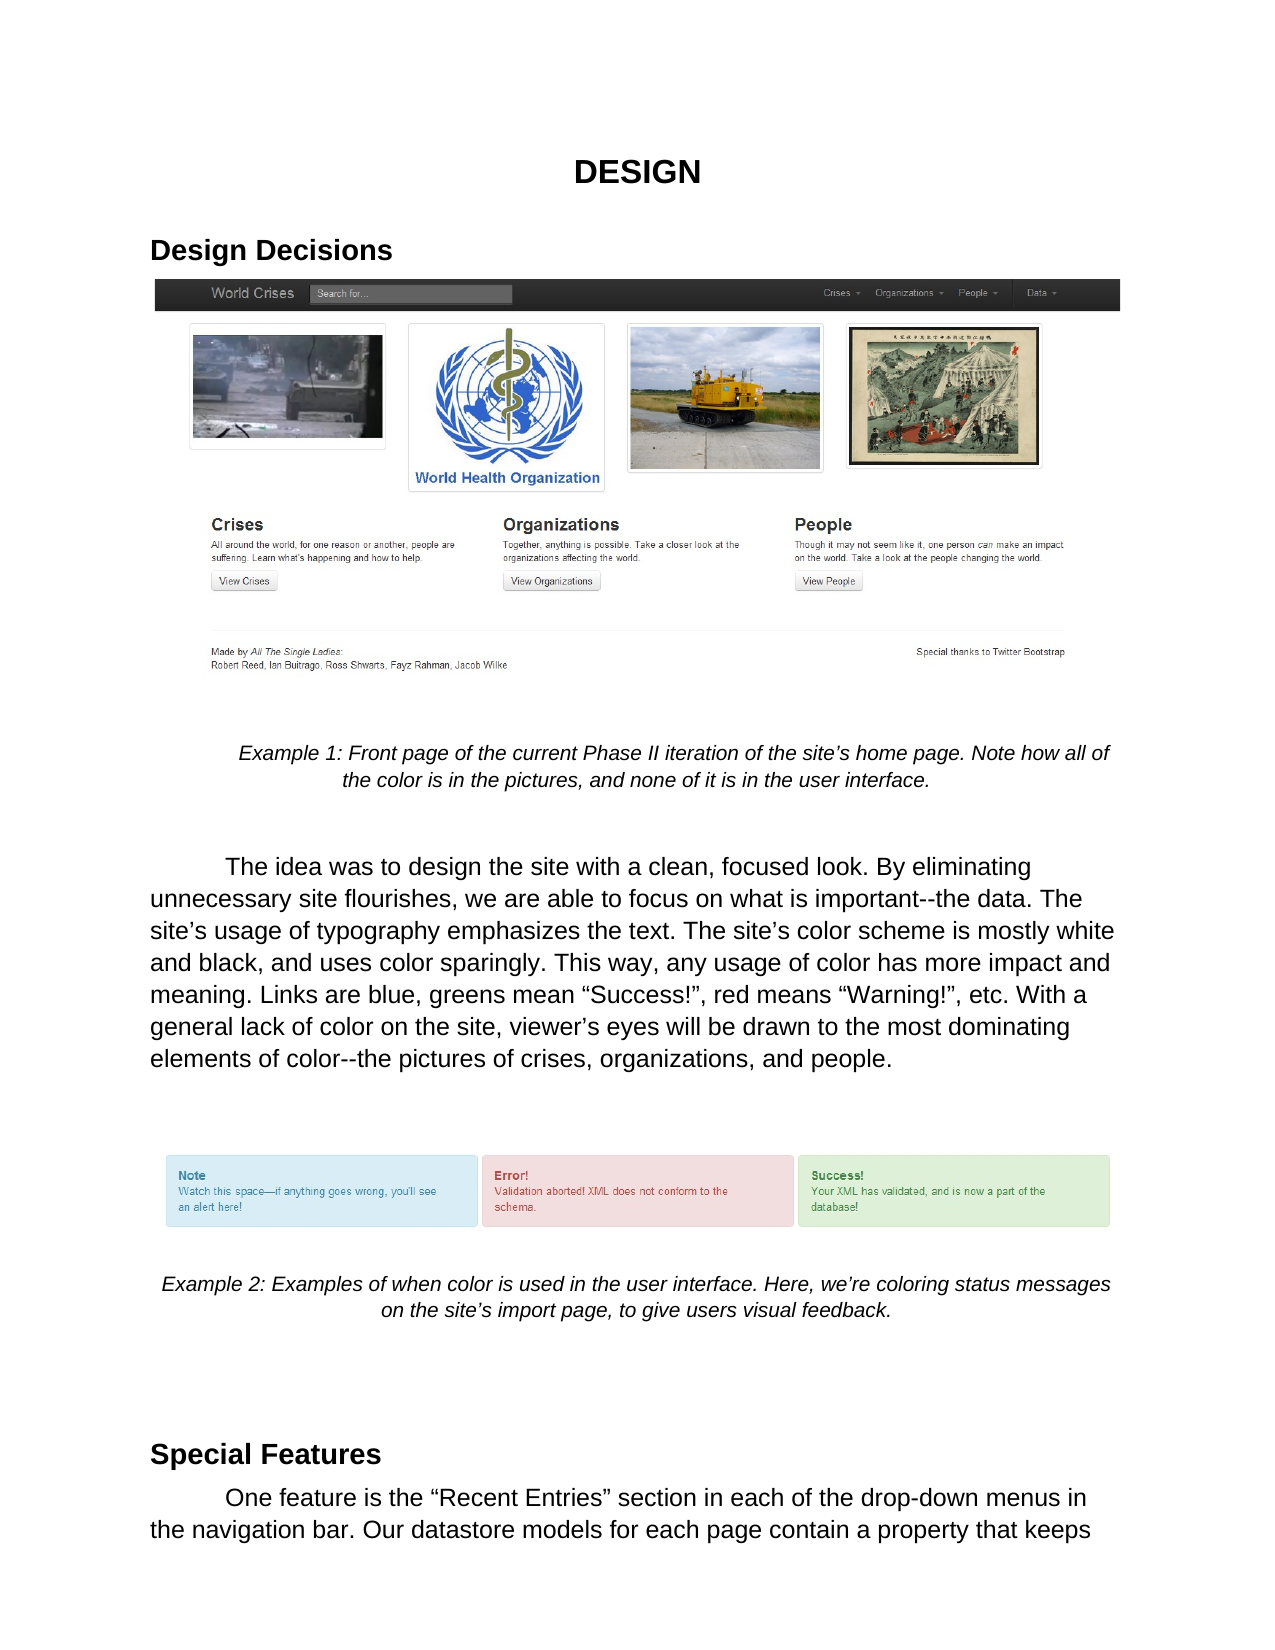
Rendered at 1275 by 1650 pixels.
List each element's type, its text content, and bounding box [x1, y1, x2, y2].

text Example 1: Front page of the current Phase II iteration of the site’s home page. Note how all of the color is in the pictures, and none of it is in the user interface. [150, 742, 1125, 792]
subtitle Design Decisions [150, 233, 1125, 266]
text One feature is the “Recent Entries” section in each of the drop-down menus in the navigation bar. Our datastore models for each page contain a property that keeps [150, 1484, 1125, 1544]
picture [161, 1151, 1114, 1231]
text The idea was to design the site with a clean, focused look. By eliminating unnecessary site flourishes, we are able to focus on what is important--the data. The site’s usage of typography emphasizes the text. The site’s color scheme is mostly white and black, and uses color sparingly. This way, any usage of color has more impact and meaning. Links are blue, greens mean “Success!”, red means “Warning!”, etc. With a general lack of color on the site, viewer’s eyes will be drawn to the most dominating elements of color--the pictures of crises, organizations, and people. [150, 853, 1125, 1073]
subtitle Example 2: Examples of when color is used in the user interface. Here, we’re coloring status messages on the site’s import page, to give users visual feedback. [150, 1272, 1125, 1322]
picture [154, 279, 1121, 717]
subtitle Special Features [150, 1438, 1125, 1471]
subtitle DESIGN [150, 153, 1125, 190]
